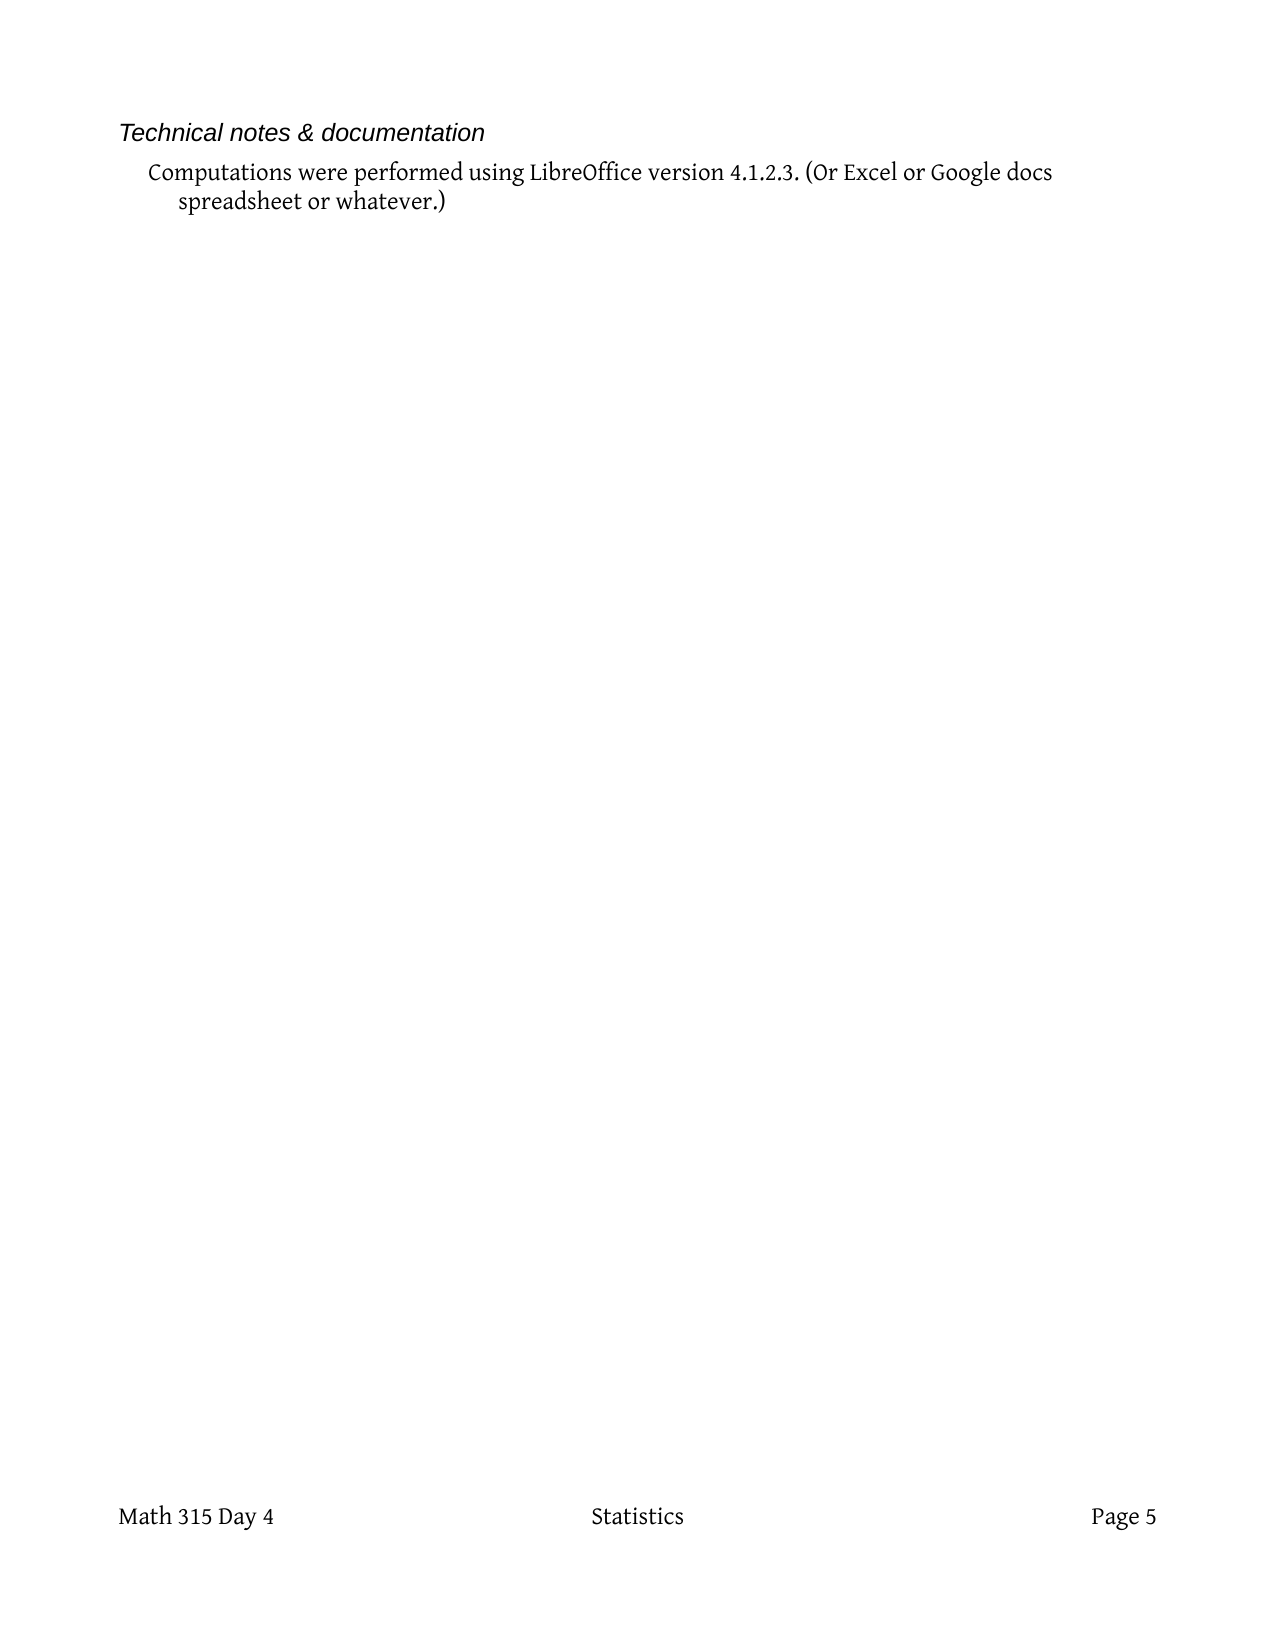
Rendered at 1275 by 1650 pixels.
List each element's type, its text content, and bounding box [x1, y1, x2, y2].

subtitle Technical notes & documentation [118, 118, 1157, 147]
text Computations were performed using LibreOffice version 4.1.2.3. (Or Excel or Google docs spreadsheet or whatever.) [148, 159, 1157, 217]
